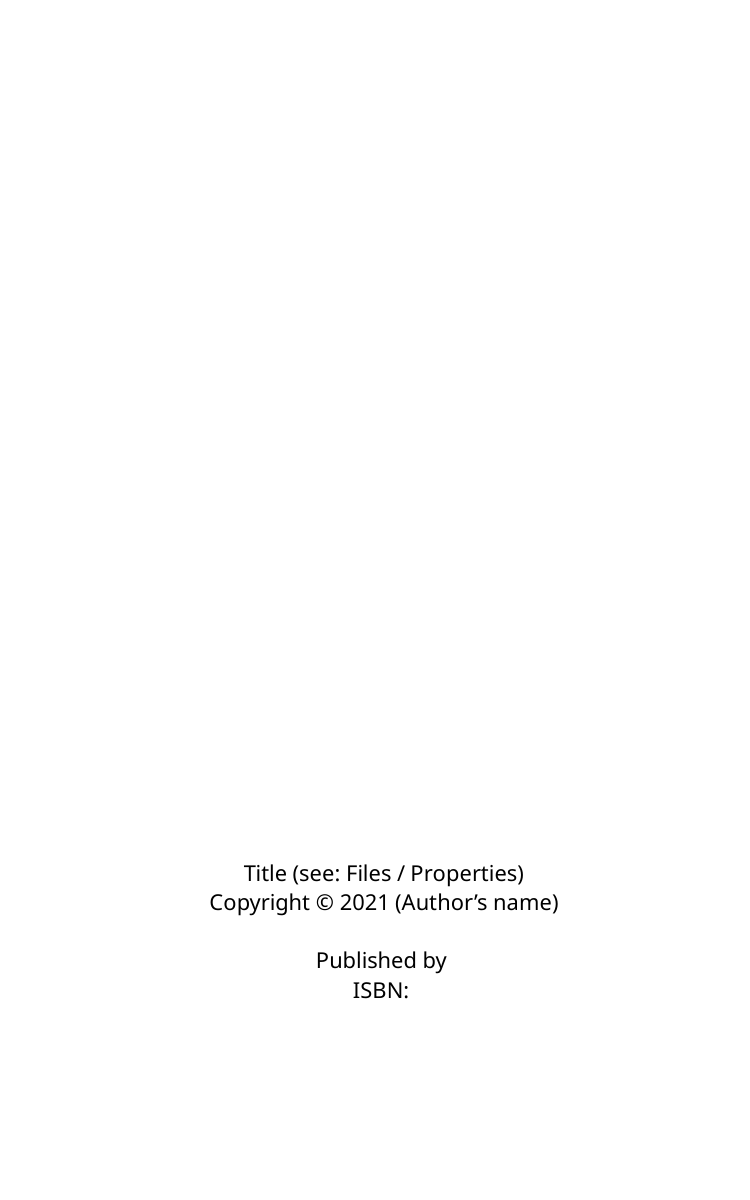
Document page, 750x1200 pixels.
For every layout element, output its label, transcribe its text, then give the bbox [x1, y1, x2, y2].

text Copyright © 2021 (Author’s name) [102, 887, 637, 916]
text Published by [102, 946, 637, 975]
text Title (see: Files / Properties) [102, 858, 637, 887]
text ISBN: [102, 975, 637, 1004]
